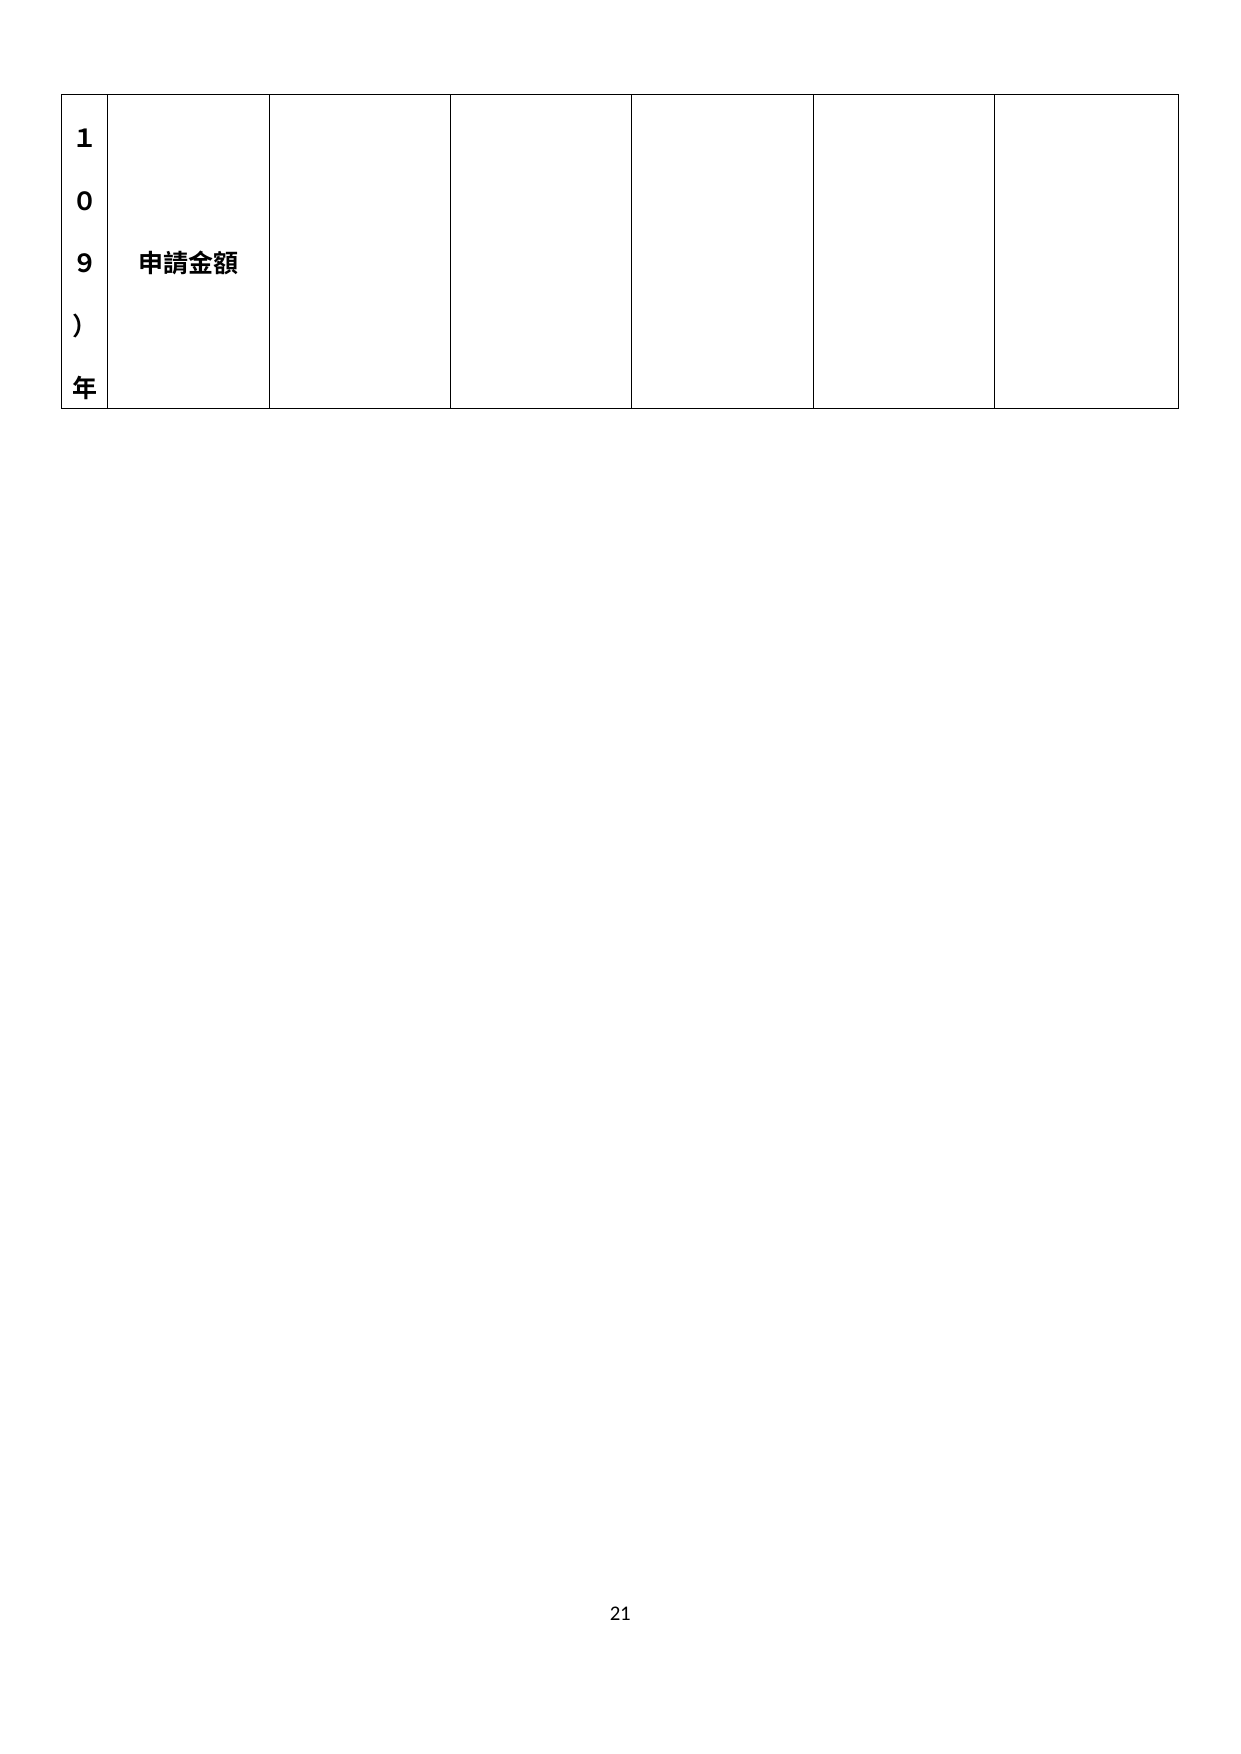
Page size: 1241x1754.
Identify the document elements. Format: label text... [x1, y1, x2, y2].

table_cell [814, 95, 994, 408]
table_cell [451, 95, 631, 408]
table_cell [995, 95, 1178, 408]
table_cell １０９）年 [62, 95, 107, 408]
table_cell [632, 95, 813, 408]
table_cell [270, 95, 450, 408]
table_cell 申請金額 [108, 95, 269, 408]
